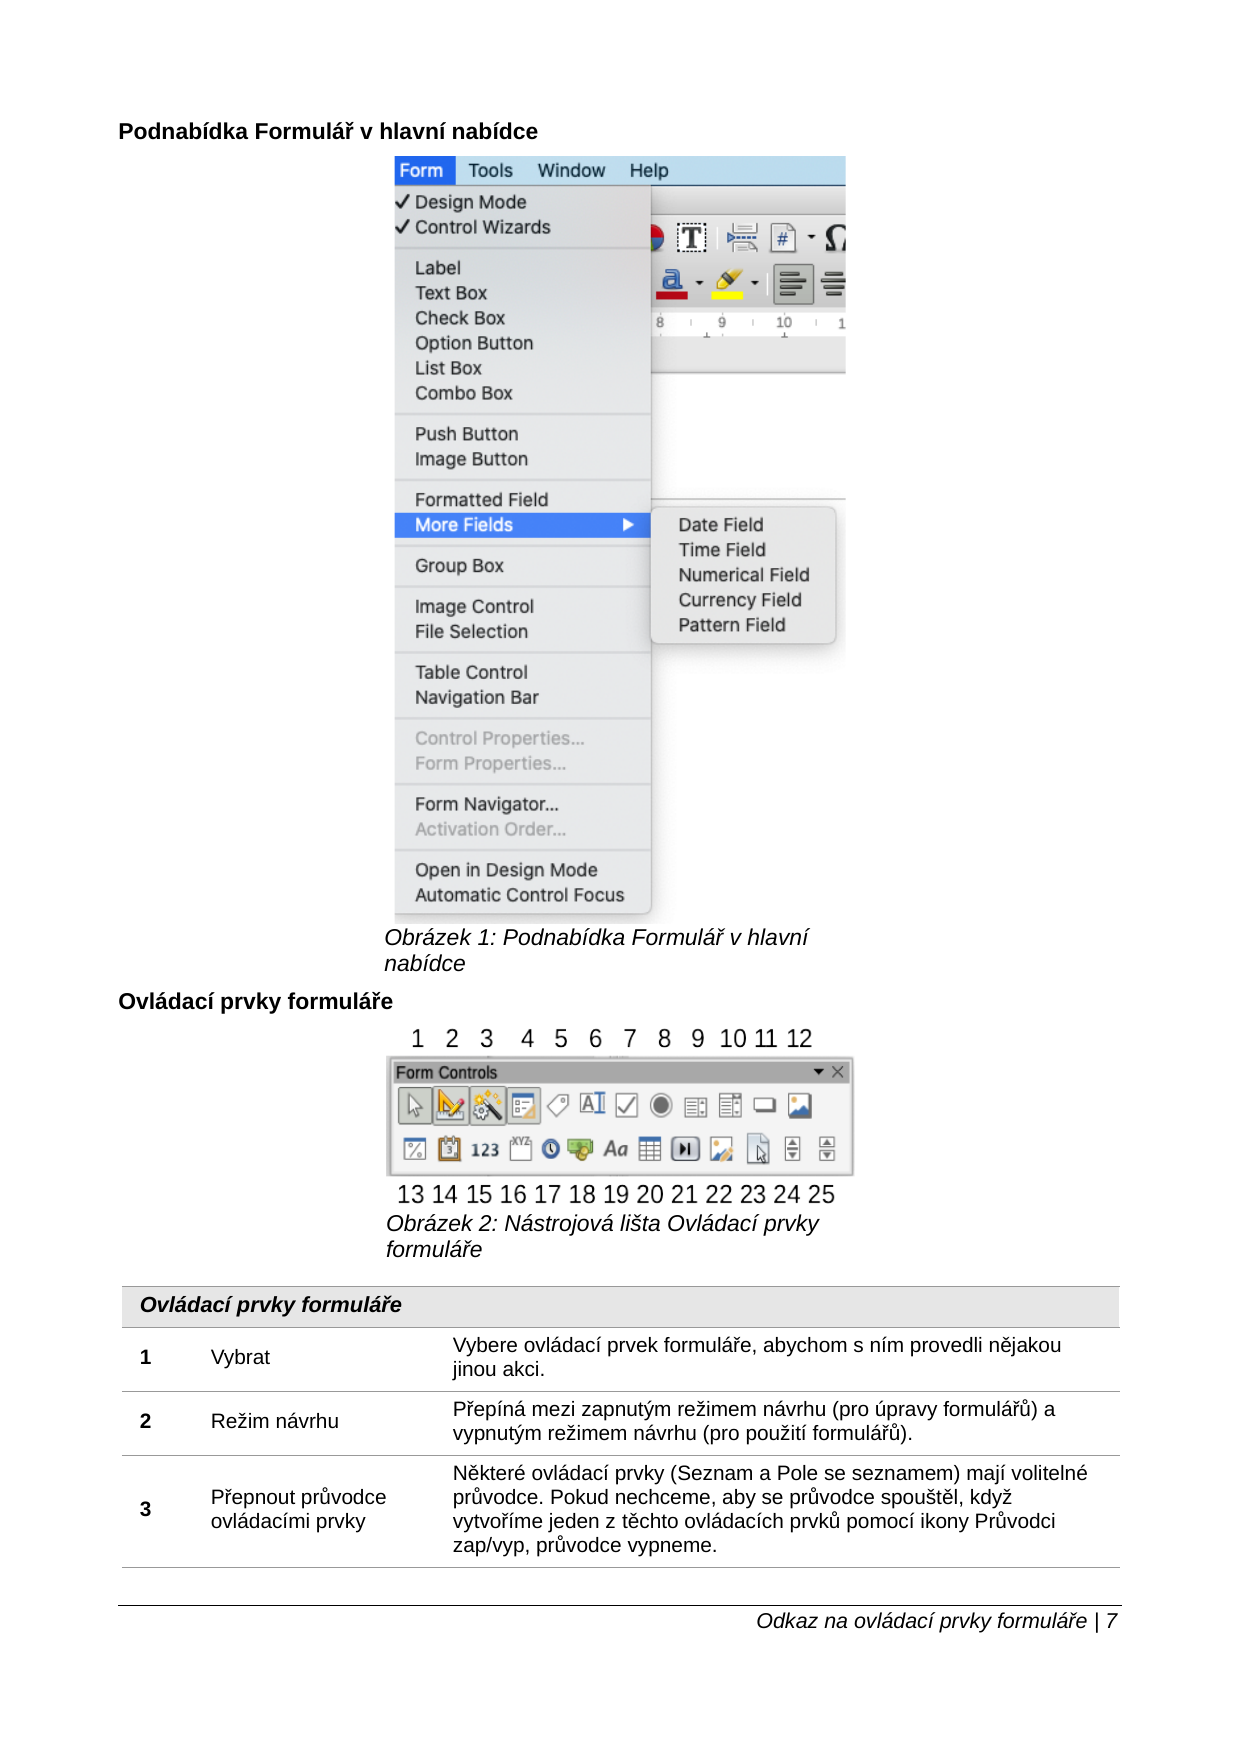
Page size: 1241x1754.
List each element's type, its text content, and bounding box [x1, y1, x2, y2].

text Obrázek 2: Nástrojová lišta Ovládací prvky formuláře [386, 1204, 854, 1262]
table_cell Přepíná mezi zapnutým režimem návrhu (pro úpravy formulářů) a vypnutým režimem návrhu (pro použití formulářů). [435, 1392, 1119, 1455]
table_cell Režim návrhu [193, 1392, 435, 1455]
table_cell Některé ovládací prvky (Seznam a Pole se seznamem) mají volitelné průvodce. Pokud nechceme, aby se průvodce spouštěl, když vytvoříme jeden z těchto ovládacích prvků pomocí ikony Průvodci zap/vyp, průvodce vypneme. [435, 1456, 1119, 1567]
picture [394, 156, 846, 924]
text Obrázek 1: Podnabídka Formulář v hlavní nabídce [384, 156, 856, 976]
table_cell Vybrat [193, 1328, 435, 1391]
table_cell 2 [122, 1392, 193, 1455]
picture [385, 1026, 855, 1204]
text Podnabídka Formulář v hlavní nabídce [118, 118, 1122, 144]
table_cell Přepnout průvodce ovládacími prvky [193, 1456, 435, 1567]
text Ovládací prvky formuláře [118, 988, 1122, 1014]
table_header Ovládací prvky formuláře [122, 1287, 435, 1327]
table_cell 1 [122, 1328, 193, 1391]
table_cell Vybere ovládací prvek formuláře, abychom s ním provedli nějakou jinou akci. [435, 1328, 1119, 1391]
table_cell 3 [122, 1456, 193, 1567]
table_header [435, 1287, 1119, 1327]
